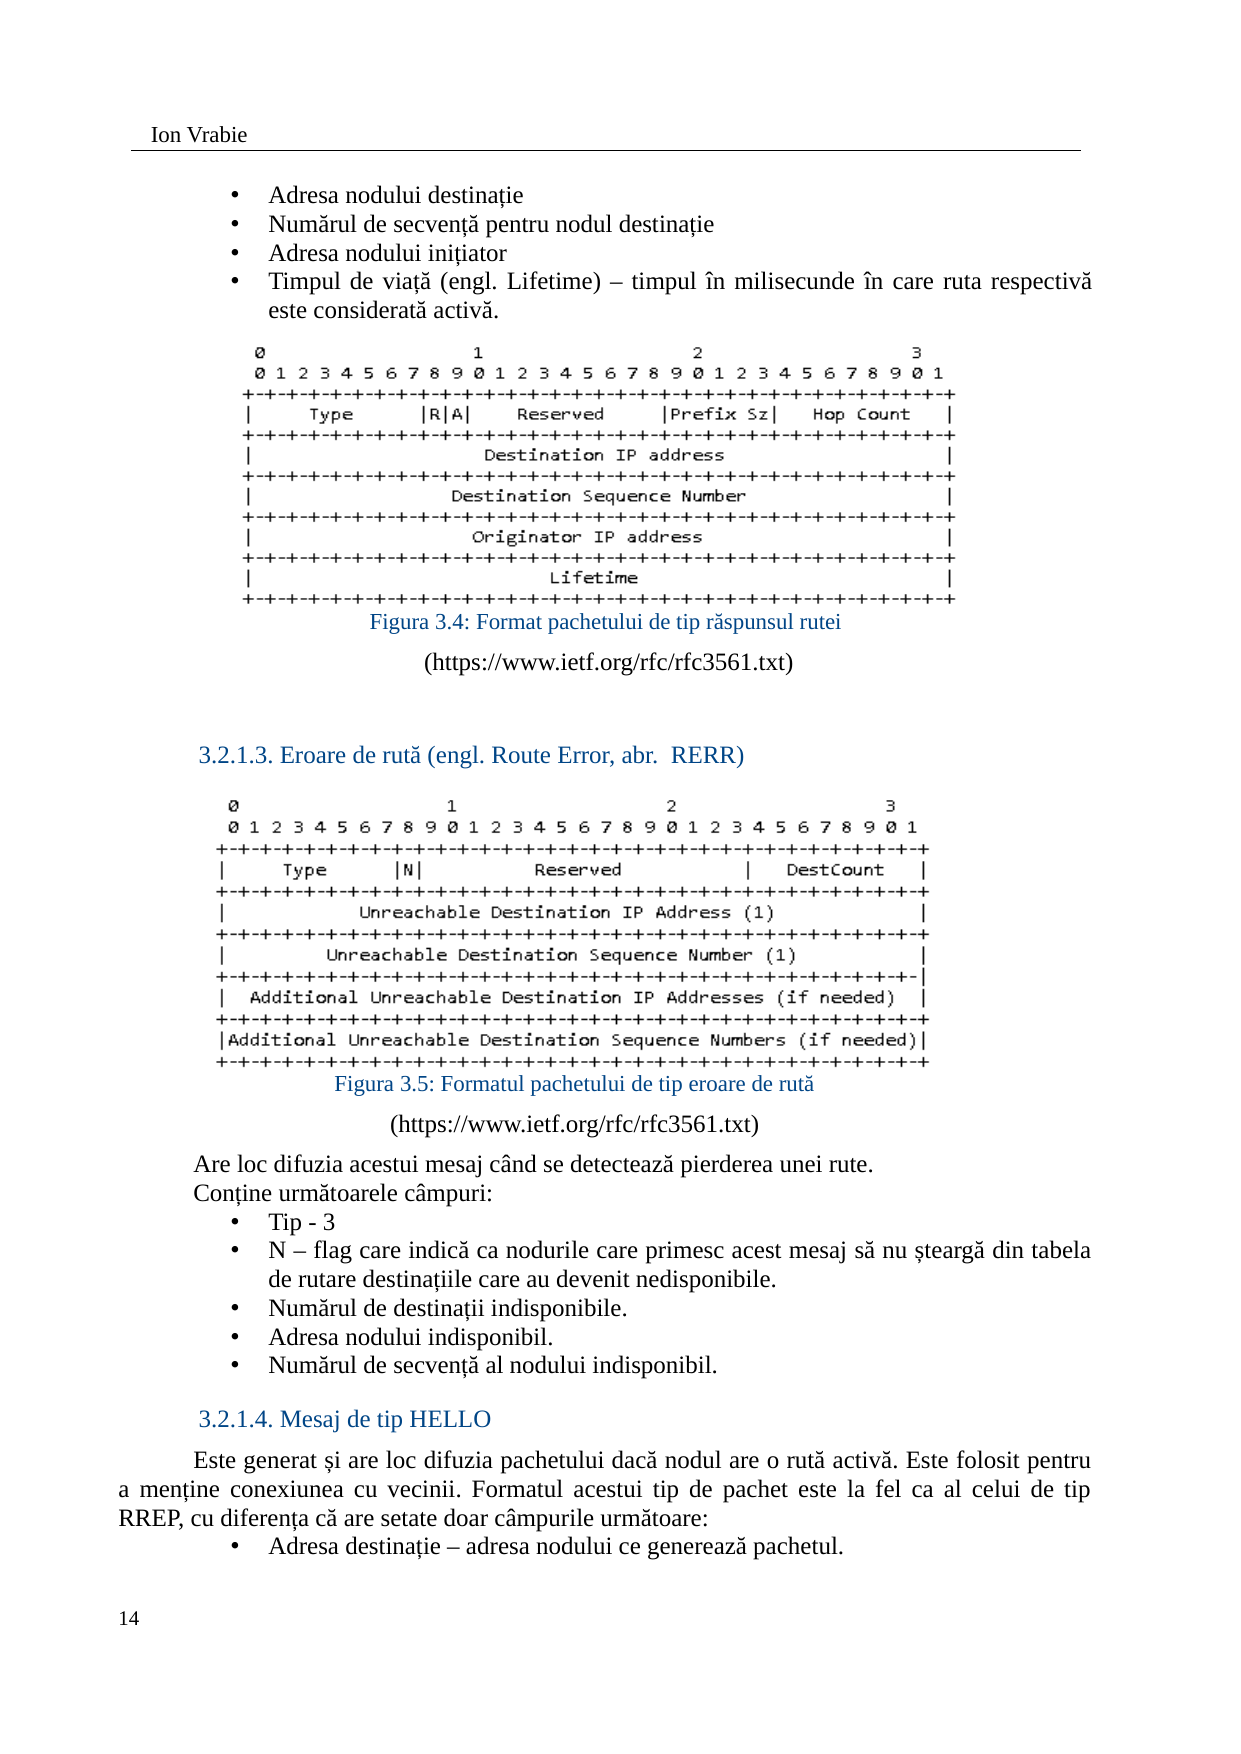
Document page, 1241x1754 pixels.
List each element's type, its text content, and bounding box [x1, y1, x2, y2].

list Timpul de viață (engl. Lifetime) – timpul în milisecunde în care ruta respectivă este considerată activă. [231, 266, 1093, 324]
list Tip - 3 [231, 1207, 1093, 1236]
text Conține următoarele câmpuri: [118, 1178, 1093, 1207]
subtitle Eroare de rută (engl. Route Error, abr. RERR) [192, 741, 1093, 769]
text Are loc difuzia acestui mesaj când se detectează pierderea unei rute. [118, 782, 1093, 1178]
text Figura 3.4: Format pachetului de tip răspunsul rutei [241, 608, 970, 634]
list Numărul de destinații indisponibile. [231, 1293, 1093, 1322]
list Numărul de secvență al nodului indisponibil. [231, 1351, 1093, 1379]
list Numărul de secvență pentru nodul destinație [231, 209, 1093, 238]
subtitle Mesaj de tip HELLO [192, 1404, 1093, 1433]
list Adresa destinație – adresa nodului ce generează pachetul. [231, 1531, 1093, 1560]
picture [212, 799, 937, 1070]
text (https://www.ietf.org/rfc/rfc3561.txt) [213, 1109, 936, 1137]
list Adresa nodului indisponibil. [231, 1322, 1093, 1351]
list Adresa nodului inițiator [231, 238, 1093, 266]
list Adresa nodului destinație [231, 180, 1093, 209]
picture [240, 342, 971, 608]
text (https://www.ietf.org/rfc/rfc3561.txt) [241, 647, 970, 675]
list N – flag care indică ca nodurile care primesc acest mesaj să nu șteargă din tabela de rutare destinațiile care au devenit nedisponibile. [231, 1236, 1093, 1293]
text Este generat și are loc difuzia pachetului dacă nodul are o rută activă. Este folosit pentru a menține conexiunea cu vecinii. Formatul acestui tip de pachet este la fel ca al celui de tip RREP, cu diferența că are setate doar câmpurile următoare: [118, 1445, 1093, 1531]
text Figura 3.5: Formatul pachetului de tip eroare de rută [213, 1070, 936, 1096]
